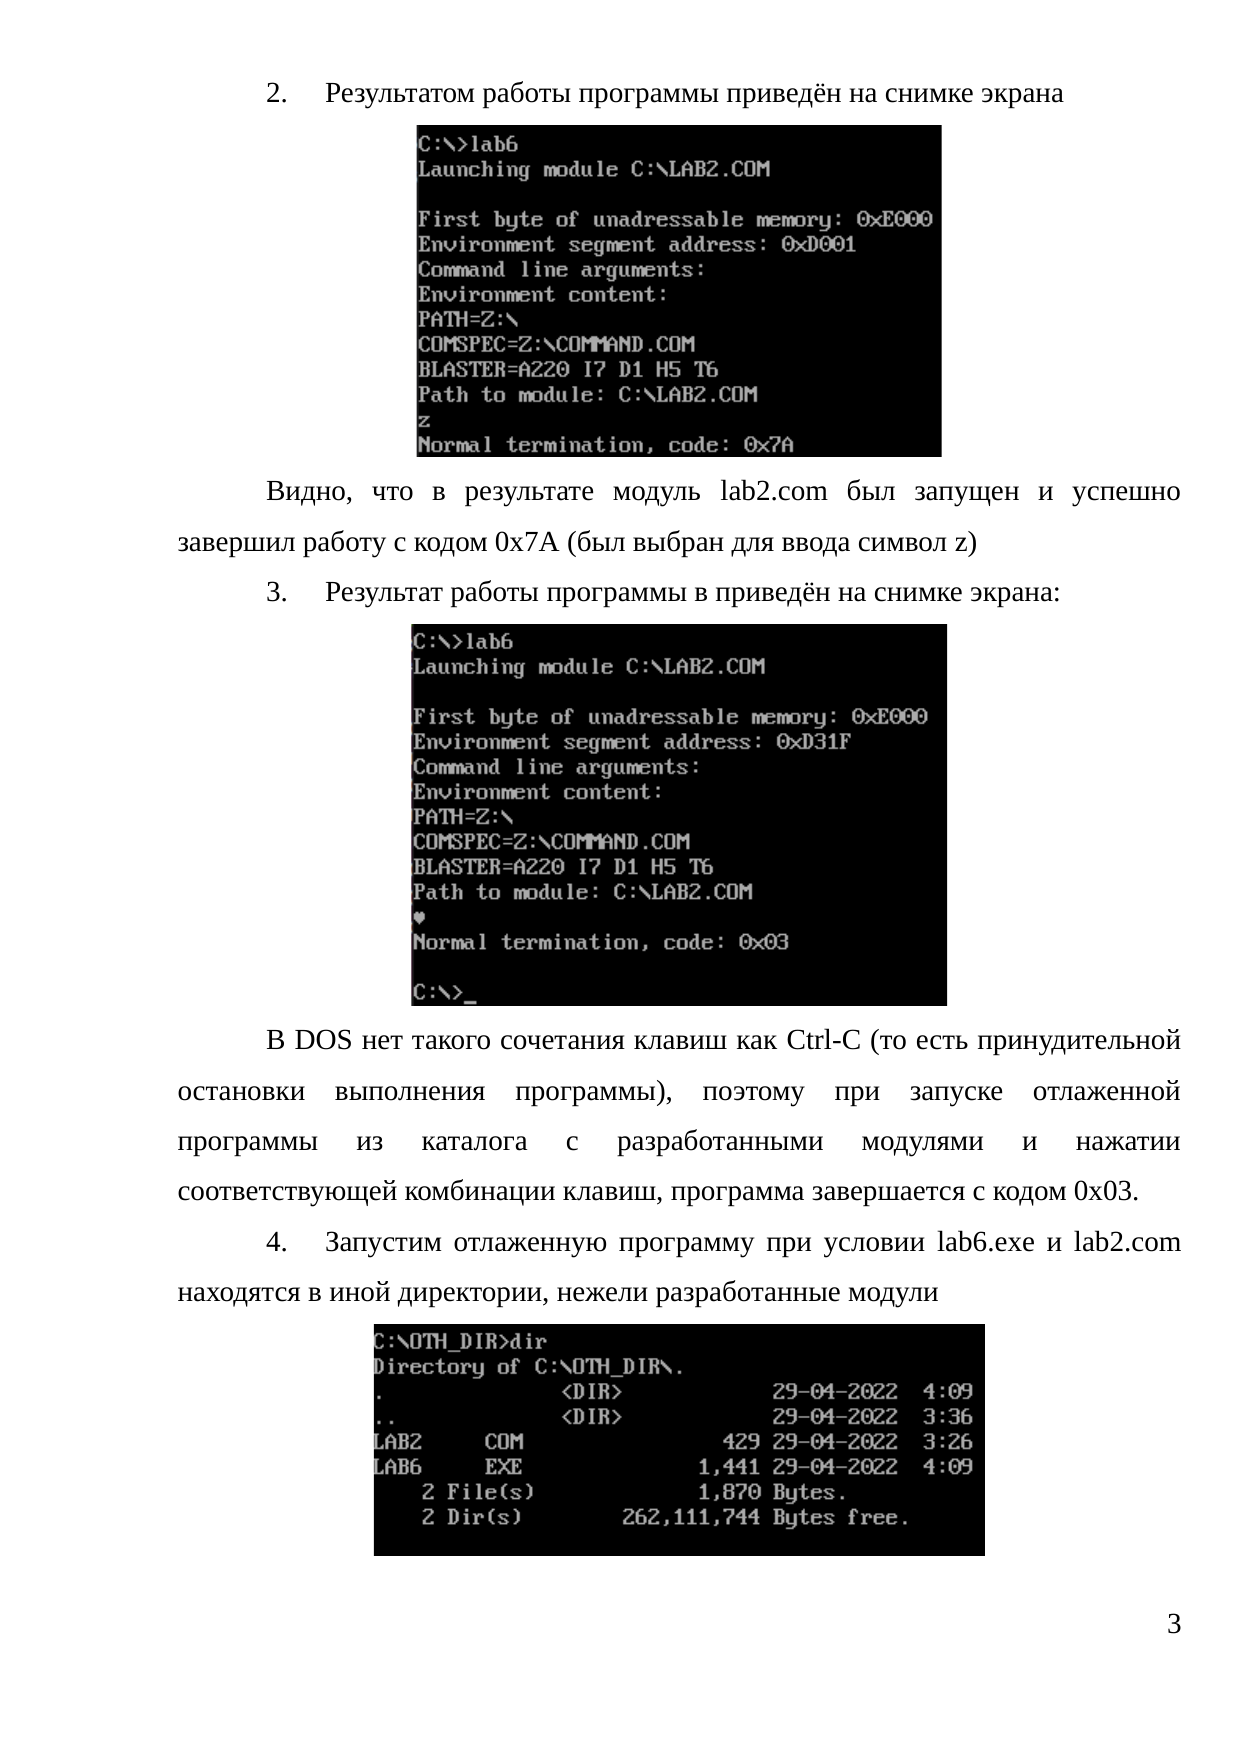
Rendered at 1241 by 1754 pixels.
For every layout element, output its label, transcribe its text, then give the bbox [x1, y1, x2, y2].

list Запустим отлаженную программу при условии lab6.exe и lab2.com находятся в иной директории, нежели разработанные модули [177, 1224, 1181, 1307]
text В DOS нет такого сочетания клавиш как Ctrl-C (то есть принудительной остановки выполнения программы), поэтому при запуске отлаженной программы из каталога с разработанными модулями и нажатии соответствующей комбинации клавиш, программа завершается с кодом 0х03. [177, 1022, 1181, 1207]
list Результат работы программы в приведён на снимке экрана: [177, 574, 1181, 607]
list Результатом работы программы приведён на снимке экрана [177, 75, 1181, 108]
text Видно, что в результате модуль lab2.com был запущен и успешно завершил работу с кодом 0х7А (был выбран для ввода символ z) [177, 473, 1181, 557]
